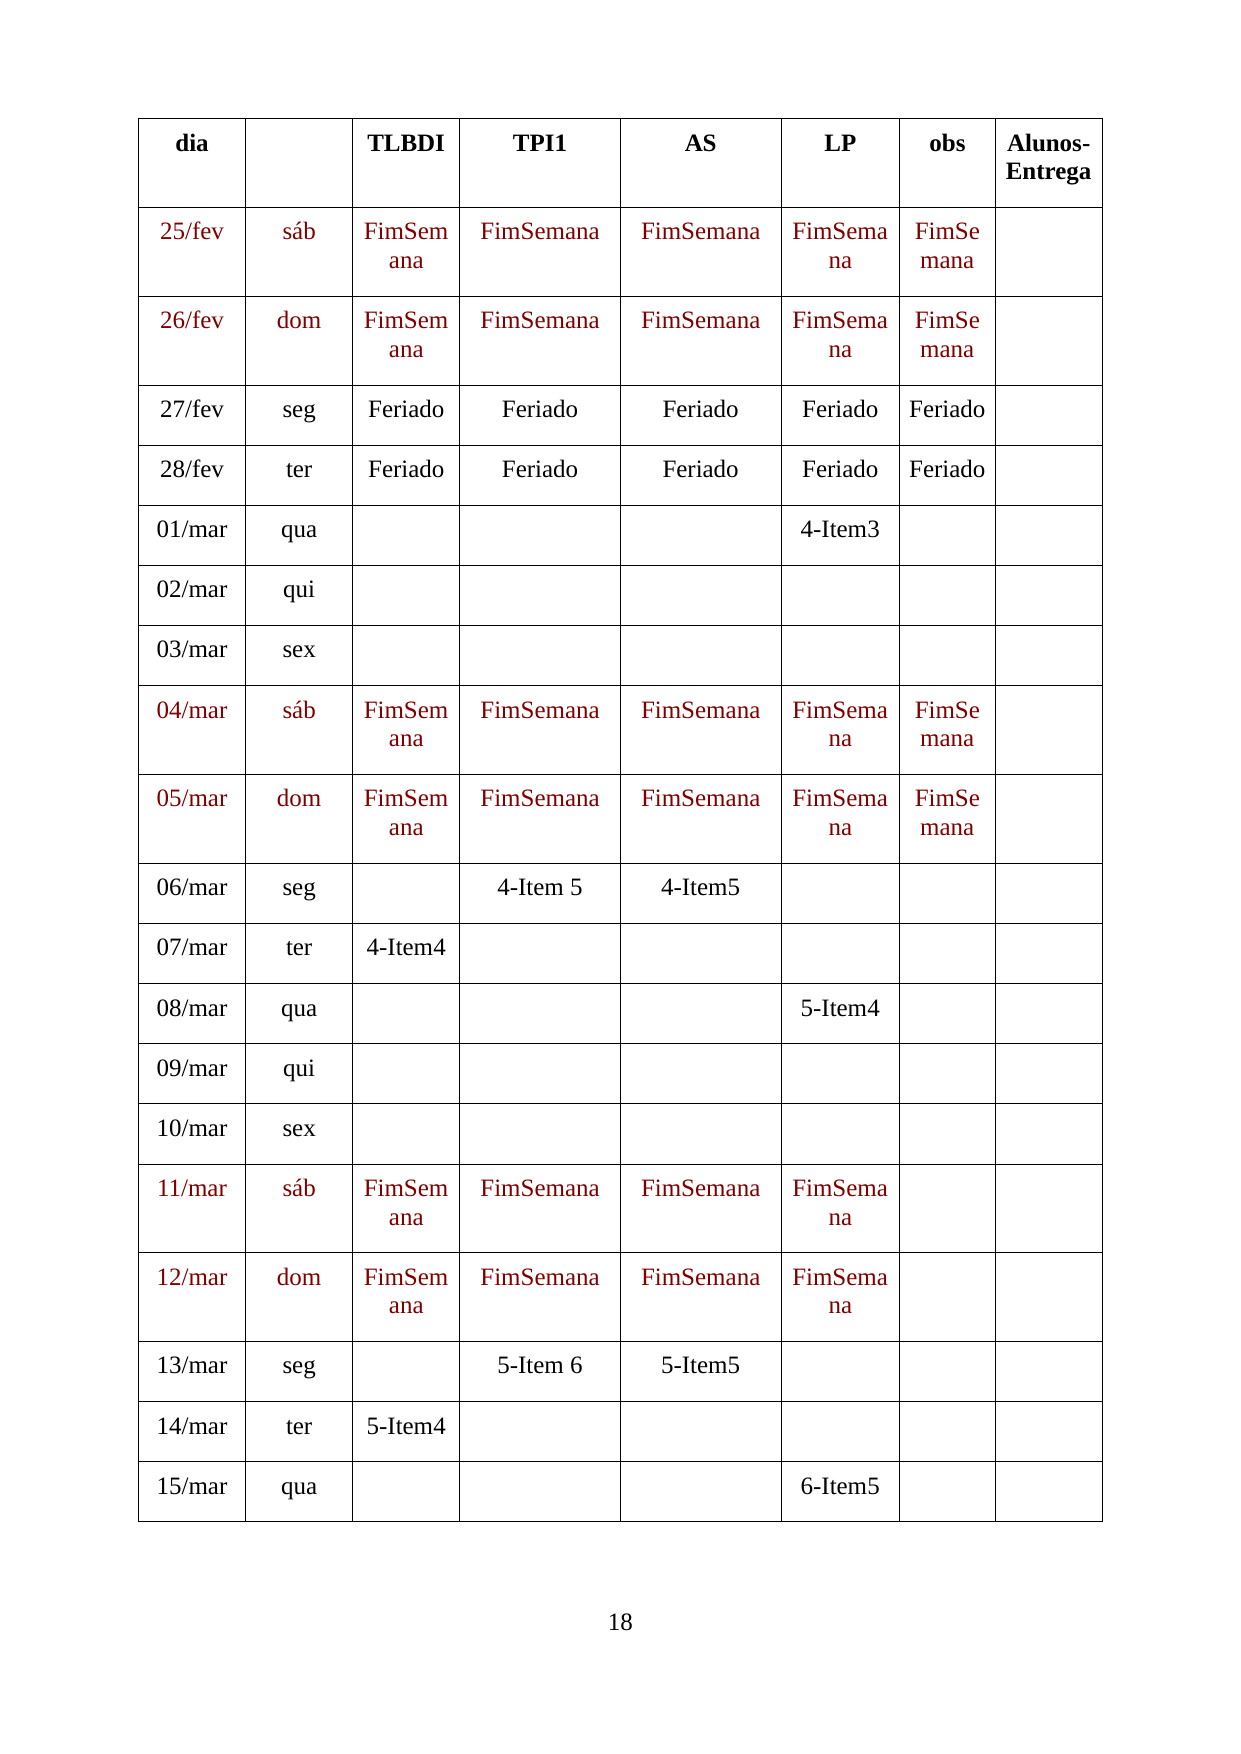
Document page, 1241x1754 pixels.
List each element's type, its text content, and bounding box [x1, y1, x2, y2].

table_cell FimSemana [900, 775, 995, 863]
table_cell seg [246, 1342, 352, 1401]
table_header [246, 119, 352, 207]
table_cell [900, 1104, 995, 1163]
table_cell Feriado [621, 386, 781, 445]
table_cell FimSemana [900, 297, 995, 385]
table_header TPI1 [460, 119, 620, 207]
table_cell [353, 626, 459, 685]
table_cell Feriado [900, 386, 995, 445]
table_cell [460, 924, 620, 983]
table_cell [353, 1044, 459, 1103]
table_cell [621, 1044, 781, 1103]
table_cell sáb [246, 208, 352, 296]
table_cell 03/mar [139, 626, 245, 685]
table_cell 26/fev [139, 297, 245, 385]
table_cell FimSemana [353, 1165, 459, 1252]
table_cell Feriado [353, 446, 459, 505]
table_header Alunos-Entrega [996, 119, 1102, 207]
table_cell [996, 446, 1102, 505]
table_cell FimSemana [782, 1253, 899, 1341]
table_cell FimSemana [900, 208, 995, 296]
table_cell [621, 566, 781, 625]
table_cell FimSemana [460, 208, 620, 296]
table_cell ter [246, 1402, 352, 1461]
table_cell FimSemana [460, 1253, 620, 1341]
table_cell [460, 1104, 620, 1163]
table_cell [621, 1104, 781, 1163]
table_cell seg [246, 386, 352, 445]
table_cell qua [246, 1462, 352, 1521]
table_cell Feriado [621, 446, 781, 505]
table_cell [900, 1165, 995, 1252]
table_cell dom [246, 1253, 352, 1341]
table_cell [900, 864, 995, 923]
table_cell 05/mar [139, 775, 245, 863]
table_cell seg [246, 864, 352, 923]
table_cell [996, 984, 1102, 1043]
table_cell 10/mar [139, 1104, 245, 1163]
table_cell [621, 984, 781, 1043]
table_cell [460, 984, 620, 1043]
table_cell 5-Item5 [621, 1342, 781, 1401]
table_cell FimSemana [460, 297, 620, 385]
table_cell [782, 1342, 899, 1401]
table_cell FimSemana [621, 1253, 781, 1341]
table_cell 12/mar [139, 1253, 245, 1341]
table_cell [460, 566, 620, 625]
table_cell 11/mar [139, 1165, 245, 1252]
table_cell [996, 1253, 1102, 1341]
table_header TLBDI [353, 119, 459, 207]
table_cell dom [246, 297, 352, 385]
table_cell 4-Item5 [621, 864, 781, 923]
table_cell [782, 566, 899, 625]
table_cell Feriado [782, 386, 899, 445]
table_cell FimSemana [782, 775, 899, 863]
table_cell [900, 566, 995, 625]
table_cell [782, 626, 899, 685]
table_cell qua [246, 984, 352, 1043]
table_cell [996, 1044, 1102, 1103]
table_cell [996, 1104, 1102, 1163]
table_cell [900, 1253, 995, 1341]
table_cell FimSemana [353, 1253, 459, 1341]
table_cell FimSemana [782, 208, 899, 296]
table_cell [782, 1104, 899, 1163]
table_cell FimSemana [621, 1165, 781, 1252]
table_cell FimSemana [353, 775, 459, 863]
table_cell FimSemana [460, 775, 620, 863]
table_cell 01/mar [139, 506, 245, 565]
table_cell FimSemana [353, 208, 459, 296]
table_cell [996, 566, 1102, 625]
table_cell [900, 924, 995, 983]
table_cell FimSemana [782, 1165, 899, 1252]
table_cell [782, 924, 899, 983]
table_cell dom [246, 775, 352, 863]
table_cell 07/mar [139, 924, 245, 983]
table_cell 25/fev [139, 208, 245, 296]
table_cell [996, 924, 1102, 983]
table_cell sáb [246, 686, 352, 774]
table_cell [460, 626, 620, 685]
table_cell [460, 1402, 620, 1461]
table_cell sáb [246, 1165, 352, 1252]
table_cell sex [246, 626, 352, 685]
table_cell Feriado [460, 386, 620, 445]
table_cell [996, 297, 1102, 385]
table_cell 5-Item4 [353, 1402, 459, 1461]
table_cell [621, 924, 781, 983]
table_cell 27/fev [139, 386, 245, 445]
table_cell [621, 1402, 781, 1461]
table_cell [353, 1104, 459, 1163]
table_cell [621, 506, 781, 565]
table_header AS [621, 119, 781, 207]
table_cell [996, 1402, 1102, 1461]
table_cell 13/mar [139, 1342, 245, 1401]
table_cell FimSemana [782, 686, 899, 774]
table_cell qui [246, 566, 352, 625]
table_cell 14/mar [139, 1402, 245, 1461]
table_cell [460, 1044, 620, 1103]
table_cell [900, 1044, 995, 1103]
table_cell 06/mar [139, 864, 245, 923]
table_cell FimSemana [621, 775, 781, 863]
table_cell [782, 1044, 899, 1103]
table_cell [353, 506, 459, 565]
table_cell [996, 864, 1102, 923]
table_cell [460, 506, 620, 565]
table_cell ter [246, 446, 352, 505]
table_cell Feriado [900, 446, 995, 505]
table_cell 04/mar [139, 686, 245, 774]
table_cell sex [246, 1104, 352, 1163]
table_cell 5-Item 6 [460, 1342, 620, 1401]
table_cell 4-Item4 [353, 924, 459, 983]
table_cell FimSemana [782, 297, 899, 385]
table_cell [782, 1402, 899, 1461]
table_cell [996, 775, 1102, 863]
table_header LP [782, 119, 899, 207]
table_cell 15/mar [139, 1462, 245, 1521]
table_cell Feriado [782, 446, 899, 505]
table_cell qui [246, 1044, 352, 1103]
table_cell [621, 1462, 781, 1521]
table_cell [996, 626, 1102, 685]
table_cell [460, 1462, 620, 1521]
table_cell FimSemana [460, 1165, 620, 1252]
table_cell 5-Item4 [782, 984, 899, 1043]
table_cell FimSemana [353, 297, 459, 385]
table_cell Feriado [460, 446, 620, 505]
table_cell [996, 208, 1102, 296]
table_cell [353, 1342, 459, 1401]
table_cell [900, 984, 995, 1043]
table_cell [621, 626, 781, 685]
table_cell 4-Item3 [782, 506, 899, 565]
table_cell [900, 626, 995, 685]
table_cell [996, 1342, 1102, 1401]
table_cell FimSemana [621, 208, 781, 296]
table_cell [900, 1342, 995, 1401]
table_cell [900, 1462, 995, 1521]
table_header obs [900, 119, 995, 207]
table_cell 28/fev [139, 446, 245, 505]
table_cell [996, 1462, 1102, 1521]
table_cell [353, 566, 459, 625]
table_cell FimSemana [621, 297, 781, 385]
table_cell [353, 864, 459, 923]
table_cell [353, 984, 459, 1043]
table_cell [900, 506, 995, 565]
table_cell 4-Item 5 [460, 864, 620, 923]
table_cell FimSemana [353, 686, 459, 774]
table_cell [996, 506, 1102, 565]
table_cell FimSemana [900, 686, 995, 774]
table_cell [996, 386, 1102, 445]
table_cell [900, 1402, 995, 1461]
table_cell ter [246, 924, 352, 983]
table_cell 6-Item5 [782, 1462, 899, 1521]
table_cell FimSemana [460, 686, 620, 774]
table_cell qua [246, 506, 352, 565]
table_cell [782, 864, 899, 923]
table_cell [353, 1462, 459, 1521]
table_header dia [139, 119, 245, 207]
table_cell [996, 1165, 1102, 1252]
table_cell [996, 686, 1102, 774]
table_cell Feriado [353, 386, 459, 445]
table_cell 09/mar [139, 1044, 245, 1103]
table_cell 08/mar [139, 984, 245, 1043]
table_cell FimSemana [621, 686, 781, 774]
table_cell 02/mar [139, 566, 245, 625]
